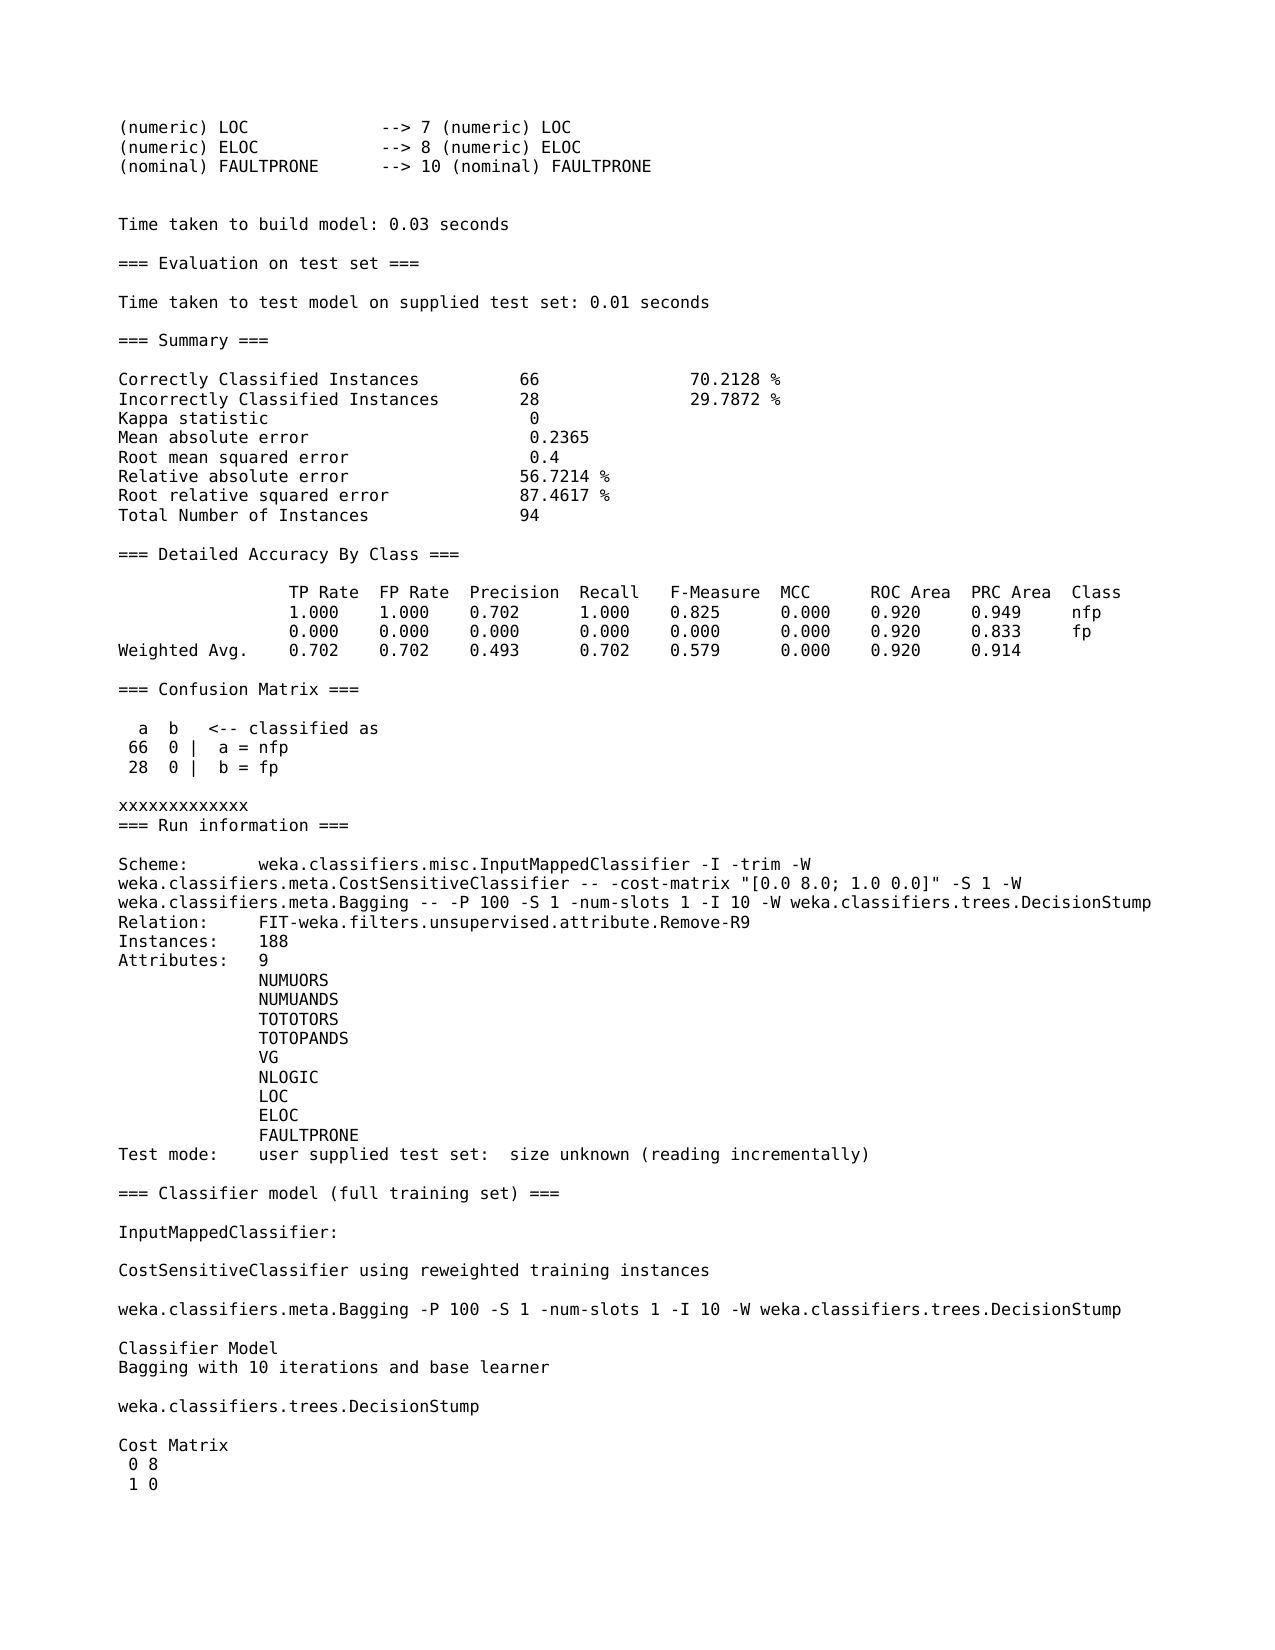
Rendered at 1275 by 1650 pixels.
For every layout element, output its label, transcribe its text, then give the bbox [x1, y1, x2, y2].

text NUMUORS [118, 971, 1157, 990]
text Attributes: 9 [118, 951, 1157, 971]
text Weighted Avg. 0.702 0.702 0.493 0.702 0.579 0.000 0.920 0.914 [118, 641, 1157, 661]
text 1 0 [118, 1474, 1157, 1494]
text Root mean squared error 0.4 [118, 447, 1157, 467]
text NUMUANDS [118, 990, 1157, 1009]
text === Summary === [118, 331, 1157, 351]
text === Confusion Matrix === [118, 680, 1157, 699]
text InputMappedClassifier: [118, 1222, 1157, 1242]
text Instances: 188 [118, 932, 1157, 951]
text Classifier Model [118, 1339, 1157, 1358]
text Time taken to test model on supplied test set: 0.01 seconds [118, 292, 1157, 312]
text Test mode: user supplied test set: size unknown (reading incrementally) [118, 1145, 1157, 1164]
text === Classifier model (full training set) === [118, 1184, 1157, 1203]
text 28 0 | b = fp [118, 757, 1157, 777]
text Relation: FIT-weka.filters.unsupervised.attribute.Remove-R9 [118, 912, 1157, 932]
text (numeric) LOC --> 7 (numeric) LOC [118, 118, 1157, 137]
text === Evaluation on test set === [118, 254, 1157, 273]
text Incorrectly Classified Instances 28 29.7872 % [118, 389, 1157, 409]
text Cost Matrix [118, 1436, 1157, 1455]
text TOTOPANDS [118, 1029, 1157, 1048]
text VG [118, 1048, 1157, 1067]
text weka.classifiers.meta.Bagging -P 100 -S 1 -num-slots 1 -I 10 -W weka.classifiers.trees.DecisionStump [118, 1300, 1157, 1319]
text Kappa statistic 0 [118, 409, 1157, 428]
text ELOC [118, 1106, 1157, 1126]
text NLOGIC [118, 1067, 1157, 1087]
text FAULTPRONE [118, 1126, 1157, 1145]
text LOC [118, 1087, 1157, 1106]
text (numeric) ELOC --> 8 (numeric) ELOC [118, 137, 1157, 157]
text xxxxxxxxxxxxx [118, 796, 1157, 816]
text a b <-- classified as [118, 719, 1157, 738]
text Mean absolute error 0.2365 [118, 428, 1157, 447]
text 0 8 [118, 1455, 1157, 1474]
text Scheme: weka.classifiers.misc.InputMappedClassifier -I -trim -W weka.classifiers.meta.CostSensitiveClassifier -- -cost-matrix "[0.0 8.0; 1.0 0.0]" -S 1 -W weka.classifiers.meta.Bagging -- -P 100 -S 1 -num-slots 1 -I 10 -W weka.classifiers.trees.DecisionStump [118, 854, 1157, 912]
text TP Rate FP Rate Precision Recall F-Measure MCC ROC Area PRC Area Class [118, 583, 1157, 602]
text === Run information === [118, 816, 1157, 835]
text CostSensitiveClassifier using reweighted training instances [118, 1261, 1157, 1281]
text === Detailed Accuracy By Class === [118, 544, 1157, 564]
text Time taken to build model: 0.03 seconds [118, 215, 1157, 234]
text Correctly Classified Instances 66 70.2128 % [118, 370, 1157, 389]
text TOTOTORS [118, 1009, 1157, 1029]
text Relative absolute error 56.7214 % [118, 467, 1157, 486]
text Root relative squared error 87.4617 % [118, 486, 1157, 506]
text (nominal) FAULTPRONE --> 10 (nominal) FAULTPRONE [118, 157, 1157, 176]
text 66 0 | a = nfp [118, 738, 1157, 757]
text Bagging with 10 iterations and base learner [118, 1358, 1157, 1377]
text 0.000 0.000 0.000 0.000 0.000 0.000 0.920 0.833 fp [118, 622, 1157, 641]
text weka.classifiers.trees.DecisionStump [118, 1397, 1157, 1416]
text Total Number of Instances 94 [118, 506, 1157, 525]
text 1.000 1.000 0.702 1.000 0.825 0.000 0.920 0.949 nfp [118, 602, 1157, 622]
